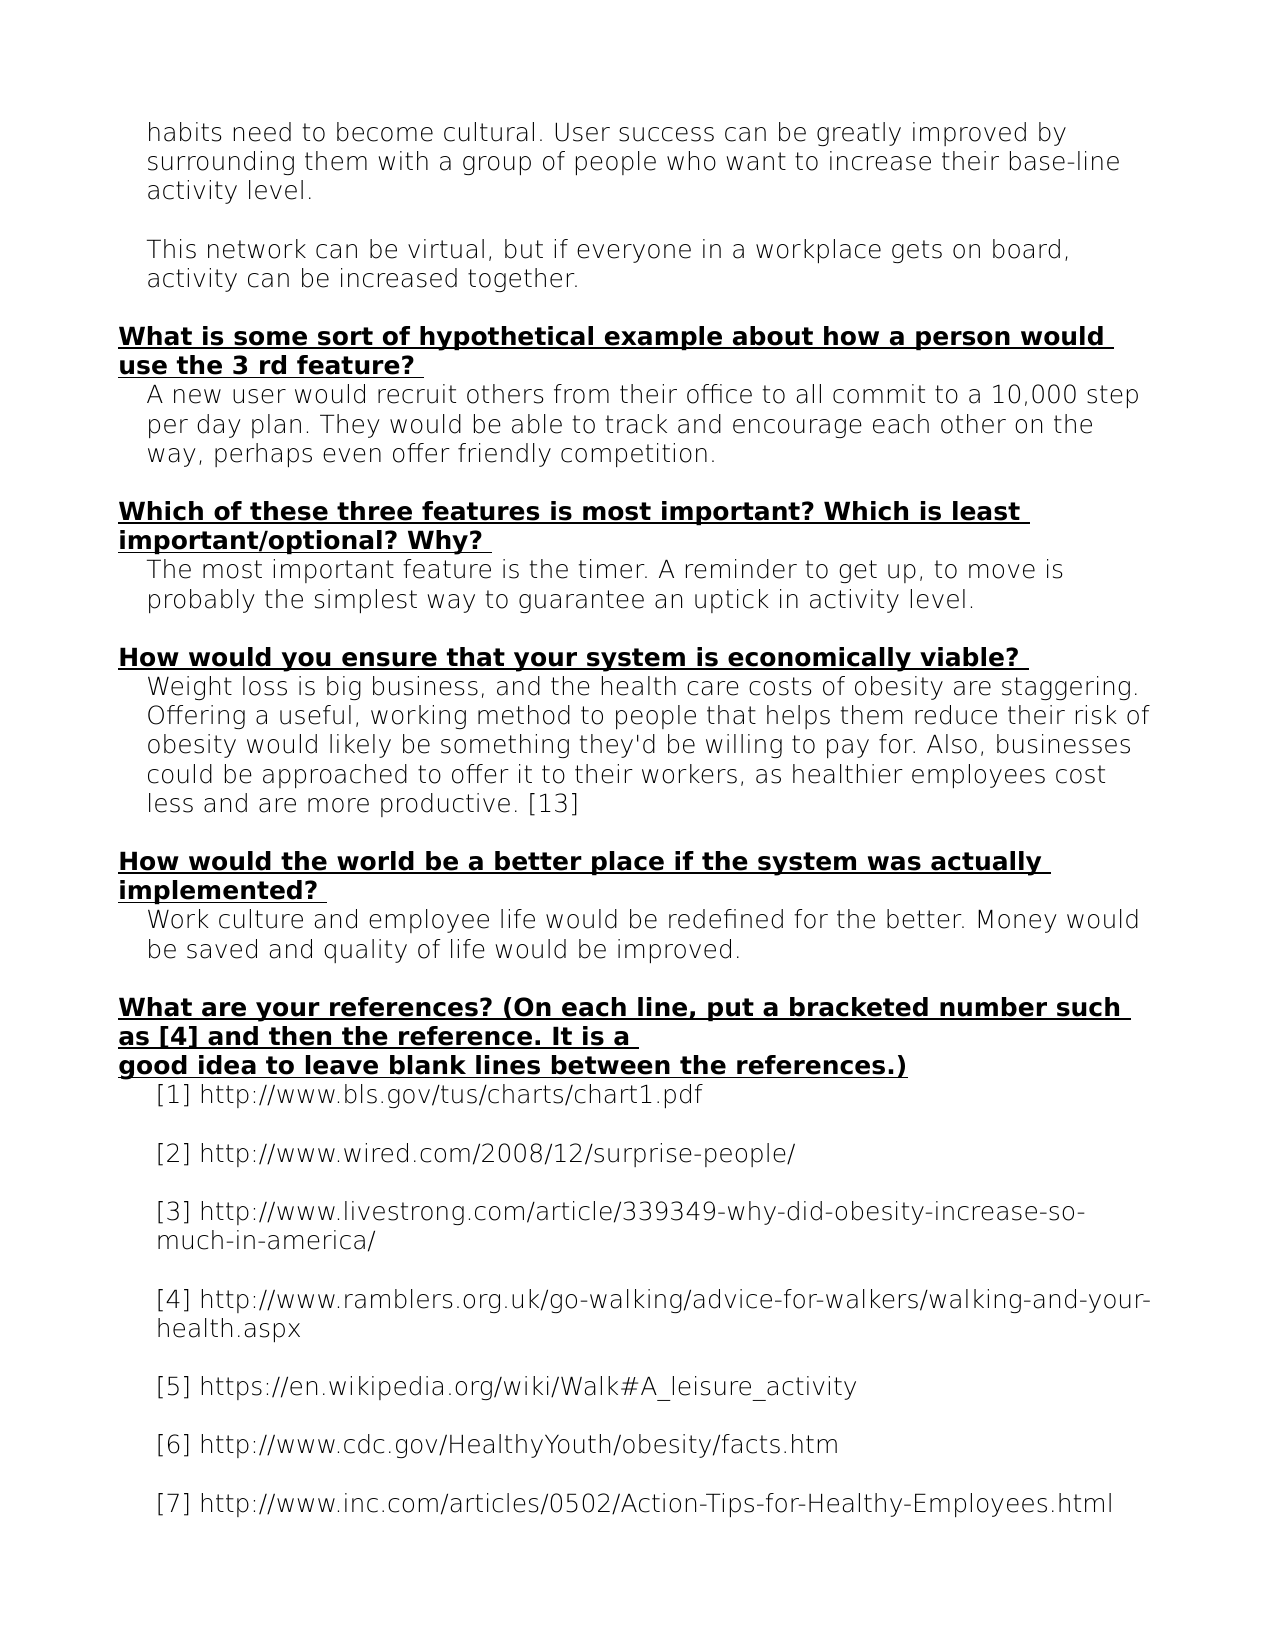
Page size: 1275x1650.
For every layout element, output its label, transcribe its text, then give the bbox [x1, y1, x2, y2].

text How would the world be a better place if the system was actually implemented? [118, 847, 1157, 906]
text [1] http://www.bls.gov/tus/charts/chart1.pdf [156, 1081, 1157, 1110]
text How would you ensure that your system is economically viable? [118, 643, 1157, 672]
text A new user would recruit others from their office to all commit to a 10,000 step per day plan. They would be able to track and encourage each other on the way, perhaps even offer friendly competition. [146, 381, 1157, 468]
text habits need to become cultural. User success can be greatly improved by surrounding them with a group of people who want to increase their base-line activity level. [146, 118, 1157, 206]
text Weight loss is big business, and the health care costs of obesity are staggering. Offering a useful, working method to people that helps them reduce their risk of obesity would likely be something they'd be willing to pay for. Also, businesses could be approached to offer it to their workers, as healthier employees cost less and are more productive. [13] [146, 672, 1157, 818]
text [7] http://www.inc.com/articles/0502/Action-Tips-for-Healthy-Employees.html [156, 1489, 1157, 1518]
text This network can be virtual, but if everyone in a workplace gets on board, activity can be increased together. [146, 235, 1157, 293]
text Work culture and employee life would be redefined for the better. Money would be saved and quality of life would be improved. [146, 906, 1157, 964]
text What are your references? (On each line, put a bracketed number such as [4] and then the reference. It is a [118, 993, 1157, 1051]
text [5] https://en.wikipedia.org/wiki/Walk#A_leisure_activity [156, 1372, 1157, 1401]
text good idea to leave blank lines between the references.) [118, 1051, 1157, 1081]
text [4] http://www.ramblers.org.uk/go-walking/advice-for-walkers/walking-and-your-health.aspx [156, 1285, 1157, 1343]
text [3] http://www.livestrong.com/article/339349-why-did-obesity-increase-so-much-in-america/ [156, 1197, 1157, 1256]
text The most important feature is the timer. A reminder to get up, to move is probably the simplest way to guarantee an uptick in activity level. [146, 556, 1157, 614]
text What is some sort of hypothetical example about how a person would use the 3 rd feature? [118, 322, 1157, 381]
text [2] http://www.wired.com/2008/12/surprise-people/ [156, 1139, 1157, 1168]
text [6] http://www.cdc.gov/HealthyYouth/obesity/facts.htm [156, 1431, 1157, 1460]
text Which of these three features is most important? Which is least important/optional? Why? [118, 497, 1157, 556]
